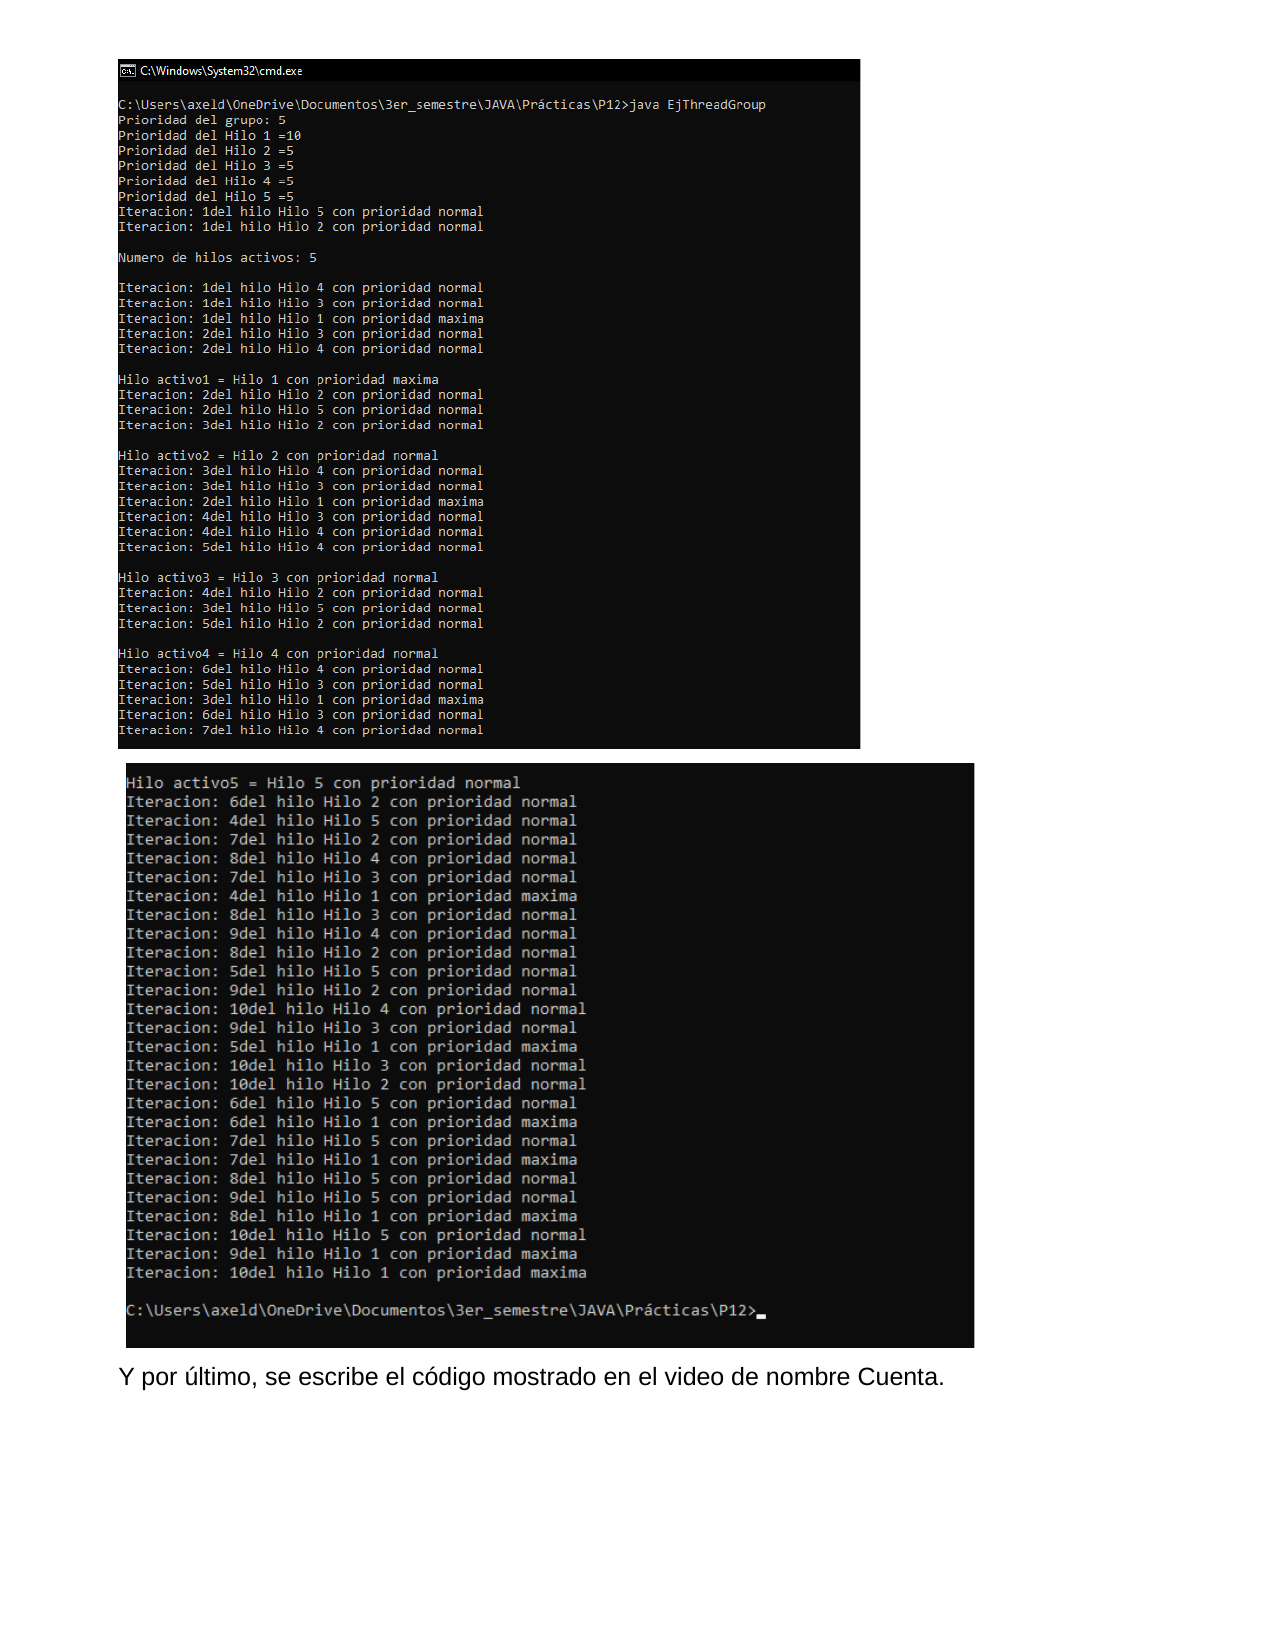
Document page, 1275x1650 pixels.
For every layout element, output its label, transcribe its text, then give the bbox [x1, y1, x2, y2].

text Y por último, se escribe el código mostrado en el video de nombre Cuenta. [118, 1362, 1205, 1391]
